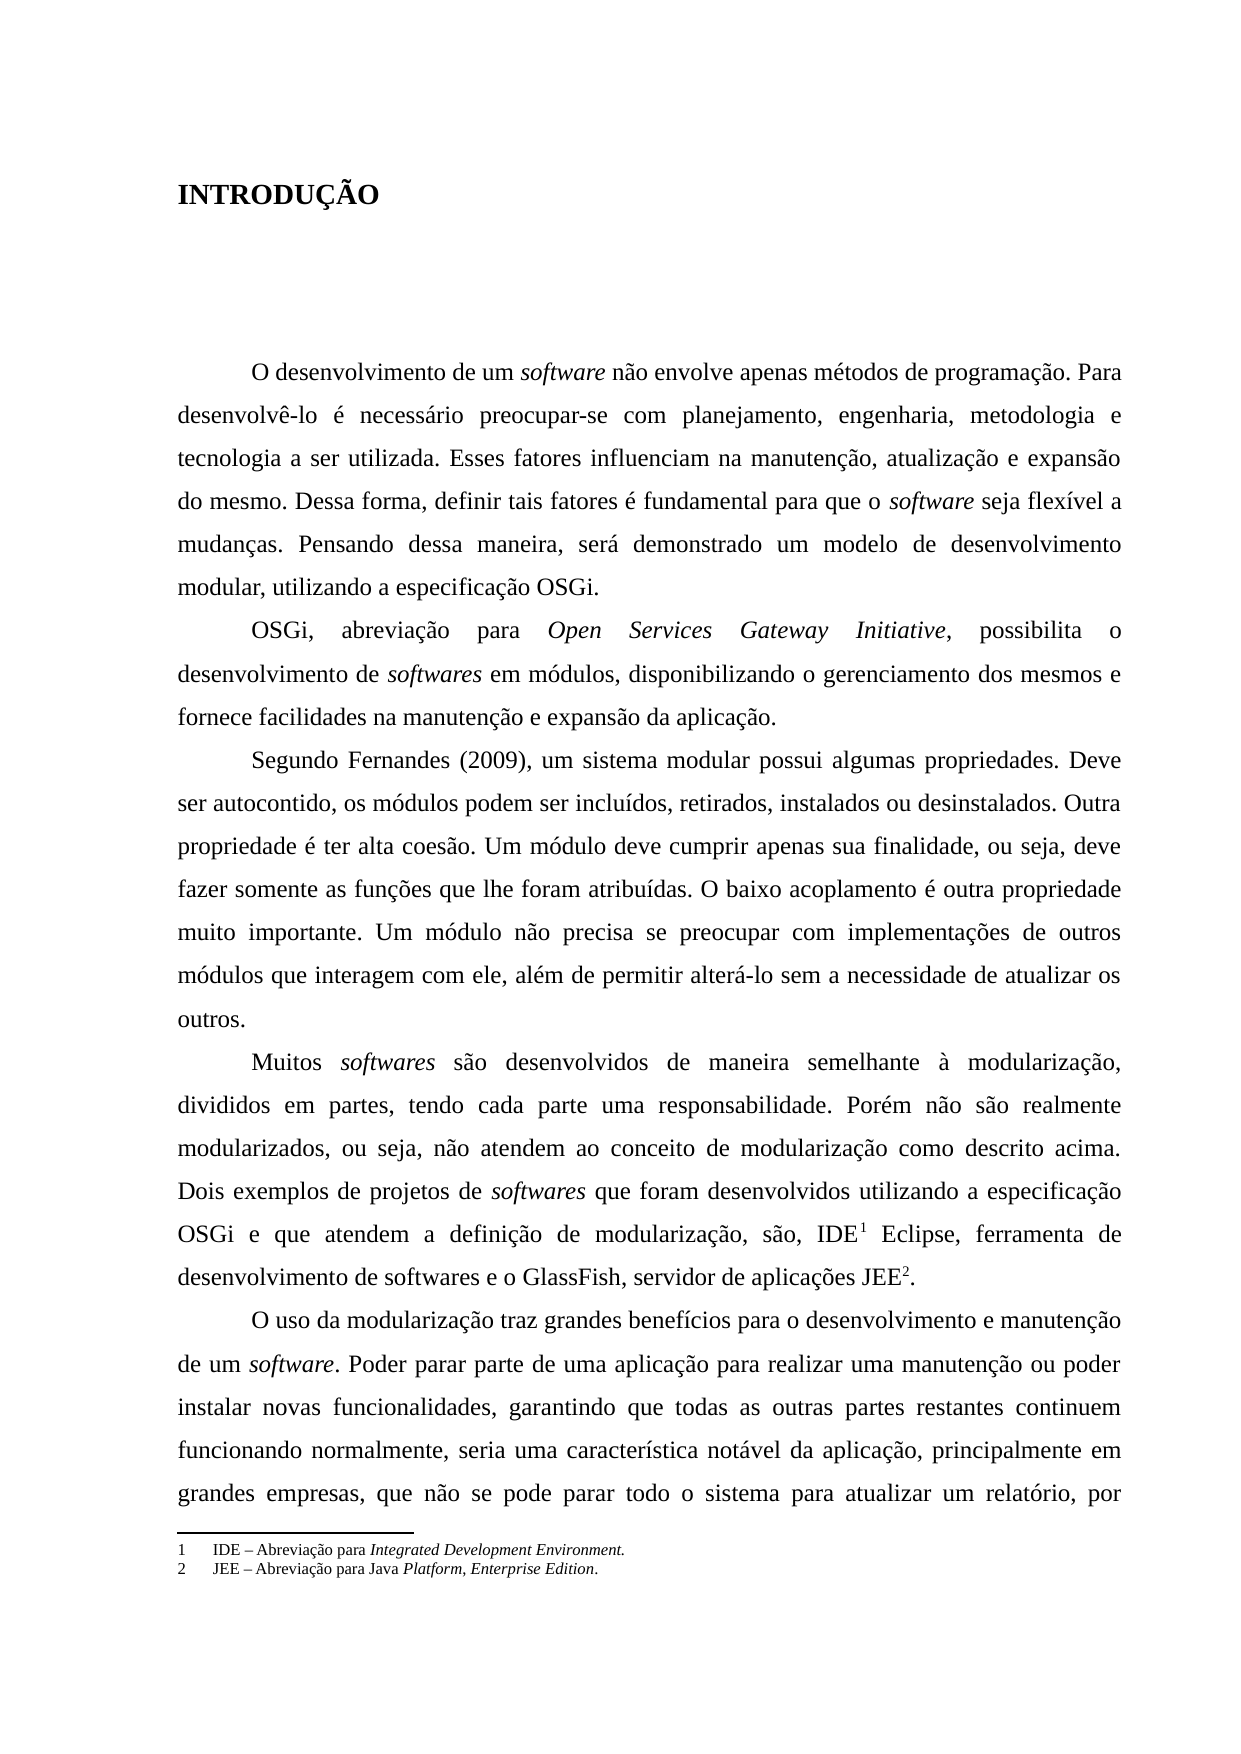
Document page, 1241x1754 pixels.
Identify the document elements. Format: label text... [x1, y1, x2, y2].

text JEE – Abreviação para Java Platform, Enterprise Edition. [177, 1558, 1122, 1578]
text OSGi, abreviação para Open Services Gateway Initiative, possibilita o desenvolvimento de softwares em módulos, disponibilizando o gerenciamento dos mesmos e fornece facilidades na manutenção e expansão da aplicação. [177, 616, 1122, 731]
text Muitos softwares são desenvolvidos de maneira semelhante à modularização, divididos em partes, tendo cada parte uma responsabilidade. Porém não são realmente modularizados, ou seja, não atendem ao conceito de modularização como descrito acima. Dois exemplos de projetos de softwares que foram desenvolvidos utilizando a especificação OSGi e que atendem a definição de modularização, são, IDE Eclipse, ferramenta de desenvolvimento de softwares e o GlassFish, servidor de aplicações JEE. [177, 1047, 1122, 1291]
text O desenvolvimento de um software não envolve apenas métodos de programação. Para desenvolvê-lo é necessário preocupar-se com planejamento, engenharia, metodologia e tecnologia a ser utilizada. Esses fatores influenciam na manutenção, atualização e expansão do mesmo. Dessa forma, definir tais fatores é fundamental para que o software seja flexível a mudanças. Pensando dessa maneira, será demonstrado um modelo de desenvolvimento modular, utilizando a especificação OSGi. [177, 357, 1122, 601]
text IDE – Abreviação para Integrated Development Environment. [177, 1539, 1122, 1558]
text Segundo Fernandes (2009), um sistema modular possui algumas propriedades. Deve ser autocontido, os módulos podem ser incluídos, retirados, instalados ou desinstalados. Outra propriedade é ter alta coesão. Um módulo deve cumprir apenas sua finalidade, ou seja, deve fazer somente as funções que lhe foram atribuídas. O baixo acoplamento é outra propriedade muito importante. Um módulo não precisa se preocupar com implementações de outros módulos que interagem com ele, além de permitir alterá-lo sem a necessidade de atualizar os outros. [177, 745, 1122, 1032]
subtitle Introdução [177, 177, 1122, 211]
text O uso da modularização traz grandes benefícios para o desenvolvimento e manutenção de um software. Poder parar parte de uma aplicação para realizar uma manutenção ou poder instalar novas funcionalidades, garantindo que todas as outras partes restantes continuem funcionando normalmente, seria uma característica notável da aplicação, principalmente em grandes empresas, que não se pode parar todo o sistema para atualizar um relatório, por [177, 1306, 1122, 1507]
